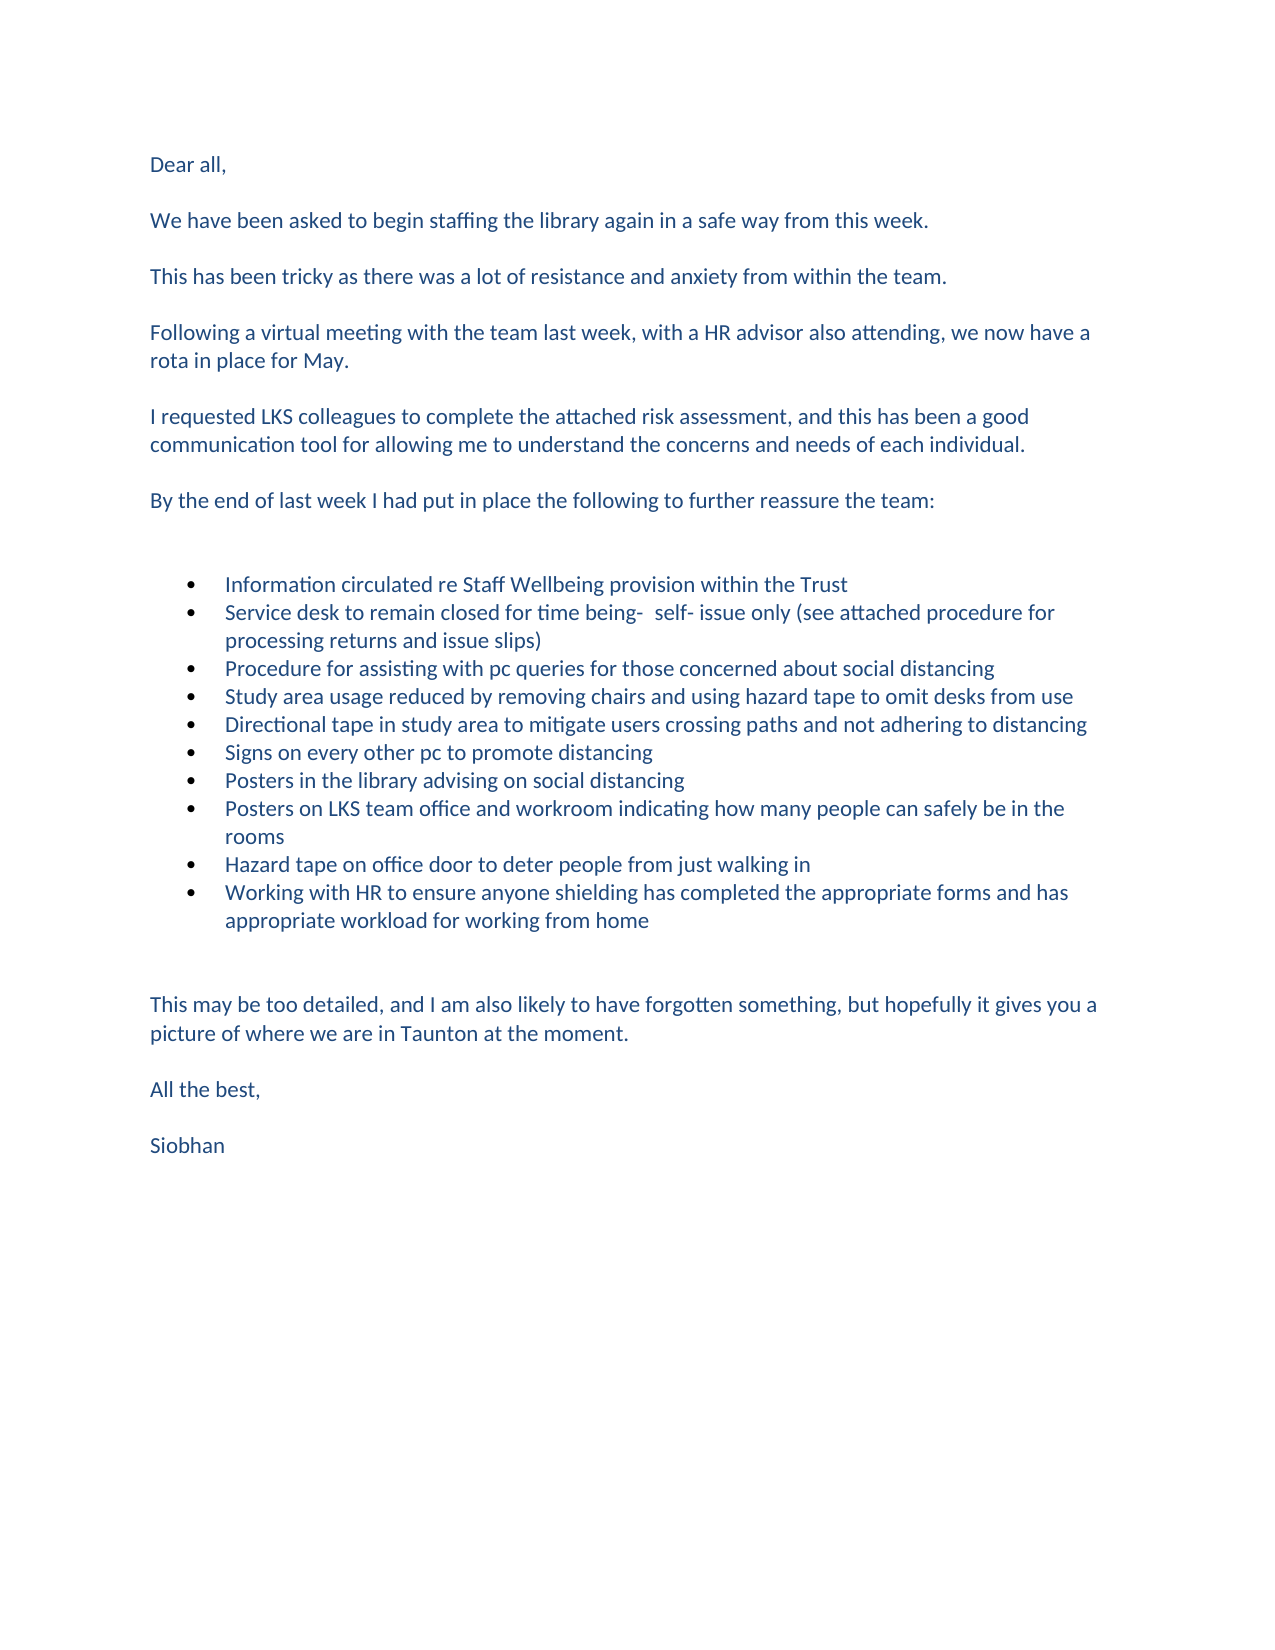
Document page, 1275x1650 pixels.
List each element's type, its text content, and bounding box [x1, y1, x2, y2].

text Siobhan [150, 1131, 1125, 1159]
list Hazard tape on office door to deter people from just walking in [187, 851, 1125, 878]
text Following a virtual meeting with the team last week, with a HR advisor also attending, we now have a rota in place for May. [150, 318, 1125, 374]
list Posters on LKS team office and workroom indicating how many people can safely be in the rooms [187, 794, 1125, 851]
list Information circulated re Staff Wellbeing provision within the Trust [187, 570, 1125, 598]
list Directional tape in study area to mitigate users crossing paths and not adhering to distancing [187, 710, 1125, 738]
text This has been tricky as there was a lot of resistance and anxiety from within the team. [150, 262, 1125, 290]
text By the end of last week I had put in place the following to further reassure the team: [150, 486, 1125, 514]
list Service desk to remain closed for time being- self- issue only (see attached procedure for processing returns and issue slips) [187, 598, 1125, 654]
list Signs on every other pc to promote distancing [187, 738, 1125, 766]
list Working with HR to ensure anyone shielding has completed the appropriate forms and has appropriate workload for working from home [187, 878, 1125, 934]
list Procedure for assisting with pc queries for those concerned about social distancing [187, 654, 1125, 682]
text I requested LKS colleagues to complete the attached risk assessment, and this has been a good communication tool for allowing me to understand the concerns and needs of each individual. [150, 402, 1125, 458]
text Dear all, [150, 150, 1125, 178]
list Study area usage reduced by removing chairs and using hazard tape to omit desks from use [187, 682, 1125, 710]
list Posters in the library advising on social distancing [187, 766, 1125, 794]
text This may be too detailed, and I am also likely to have forgotten something, but hopefully it gives you a picture of where we are in Taunton at the moment. [150, 991, 1125, 1047]
text All the best, [150, 1075, 1125, 1103]
text We have been asked to begin staffing the library again in a safe way from this week. [150, 206, 1125, 234]
